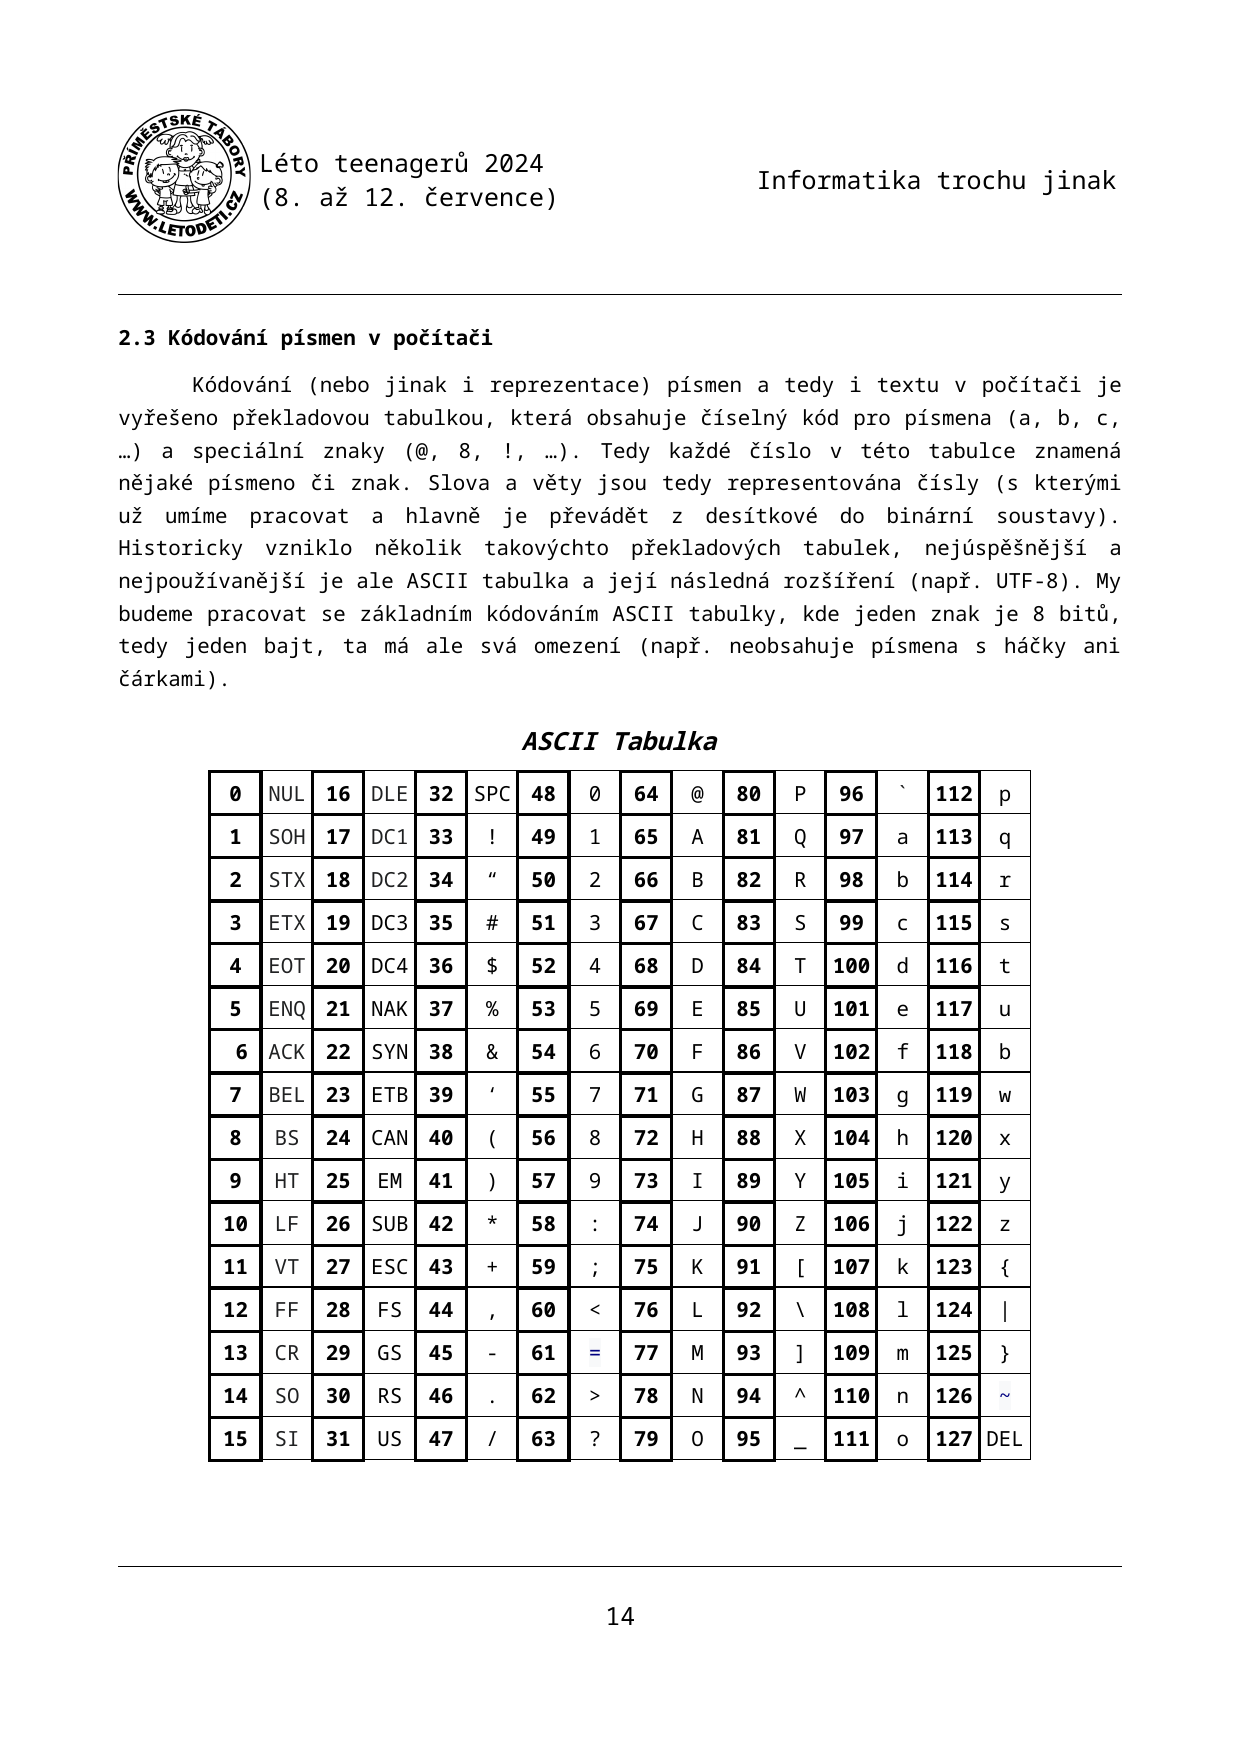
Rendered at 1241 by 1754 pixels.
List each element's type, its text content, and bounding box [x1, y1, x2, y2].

table_cell > [571, 1374, 619, 1416]
table_cell 26 [314, 1204, 362, 1243]
table_cell _ [776, 1417, 824, 1458]
table_cell 4 [211, 945, 259, 985]
table_cell 24 [314, 1118, 362, 1157]
table_cell K [673, 1245, 722, 1286]
table_cell 71 [622, 1075, 670, 1114]
table_cell 53 [519, 989, 567, 1028]
table_cell GS [365, 1331, 414, 1372]
table_cell : [571, 1201, 619, 1243]
table_header SPC [468, 771, 516, 813]
table_cell 117 [930, 989, 978, 1028]
table_cell N [673, 1374, 722, 1416]
table_cell U [776, 986, 824, 1028]
table_cell j [878, 1201, 927, 1243]
table_cell ^ [776, 1374, 824, 1416]
table_cell NAK [365, 986, 414, 1028]
table_cell ] [776, 1331, 824, 1372]
table_cell 79 [622, 1419, 670, 1458]
table_cell 18 [314, 859, 362, 899]
table_cell 106 [827, 1204, 875, 1243]
table_cell 2 [211, 859, 259, 899]
table_cell x [981, 1115, 1030, 1157]
table_cell 88 [725, 1118, 773, 1157]
table_cell 107 [827, 1247, 875, 1286]
table_cell 125 [930, 1333, 978, 1372]
table_cell 98 [827, 859, 875, 899]
table_cell * [468, 1201, 516, 1243]
table_cell 56 [519, 1118, 567, 1157]
table_cell 43 [417, 1247, 465, 1286]
table_cell 10 [211, 1204, 259, 1243]
table_cell 37 [417, 989, 465, 1028]
table_header 0 [211, 773, 259, 813]
table_header 112 [930, 773, 978, 813]
table_cell 52 [519, 945, 567, 985]
table_cell , [468, 1288, 516, 1329]
table_cell DC2 [365, 857, 414, 899]
table_cell L [673, 1288, 722, 1329]
table_cell 13 [211, 1333, 259, 1372]
table_cell 54 [519, 1031, 567, 1071]
table_cell SO [263, 1374, 311, 1416]
table_cell { [981, 1245, 1030, 1286]
table_cell 34 [417, 859, 465, 899]
table_cell 73 [622, 1161, 670, 1200]
table_cell R [776, 857, 824, 899]
table_cell 45 [417, 1333, 465, 1372]
table_cell 118 [930, 1031, 978, 1071]
table_cell 50 [519, 859, 567, 899]
table_cell DC4 [365, 943, 414, 985]
table_cell 97 [827, 816, 875, 856]
table_cell D [673, 943, 722, 985]
table_cell X [776, 1115, 824, 1157]
table_header 64 [622, 773, 670, 813]
table_cell b [981, 1029, 1030, 1071]
table_cell 11 [211, 1247, 259, 1286]
table_cell 44 [417, 1290, 465, 1329]
table_cell b [878, 857, 927, 899]
table_header 96 [827, 773, 875, 813]
table_cell 82 [725, 859, 773, 899]
table_cell 30 [314, 1376, 362, 1416]
table_cell 59 [519, 1247, 567, 1286]
table_cell & [468, 1029, 516, 1071]
table_cell ESC [365, 1245, 414, 1286]
table_cell 41 [417, 1161, 465, 1200]
table_cell 63 [519, 1419, 567, 1458]
table_cell E [673, 986, 722, 1028]
table_cell 75 [622, 1247, 670, 1286]
table_cell M [673, 1331, 722, 1372]
table_cell 23 [314, 1075, 362, 1114]
table_cell 76 [622, 1290, 670, 1329]
text ASCII Tabulka [118, 724, 1122, 758]
table_cell HT [263, 1159, 311, 1200]
table_cell 39 [417, 1075, 465, 1114]
table_cell n [878, 1374, 927, 1416]
table_cell 102 [827, 1031, 875, 1071]
table_cell u [981, 986, 1030, 1028]
table_cell - [468, 1331, 516, 1372]
table_cell CAN [365, 1115, 414, 1157]
table_cell FS [365, 1288, 414, 1329]
table_cell 61 [519, 1333, 567, 1372]
table_cell H [673, 1115, 722, 1157]
table_cell 70 [622, 1031, 670, 1071]
table_cell 83 [725, 903, 773, 942]
table_cell 27 [314, 1247, 362, 1286]
table_cell 8 [211, 1118, 259, 1157]
table_cell 25 [314, 1161, 362, 1200]
table_cell LF [263, 1201, 311, 1243]
table_cell = [571, 1331, 619, 1372]
table_cell 65 [622, 816, 670, 856]
table_cell 93 [725, 1333, 773, 1372]
table_cell 67 [622, 903, 670, 942]
table_cell 3 [571, 900, 619, 942]
picture [117, 107, 251, 243]
table_cell SUB [365, 1201, 414, 1243]
table_cell 124 [930, 1290, 978, 1329]
table_cell 101 [827, 989, 875, 1028]
table_cell 103 [827, 1075, 875, 1114]
table_cell BS [263, 1115, 311, 1157]
table_cell 92 [725, 1290, 773, 1329]
table_cell ‘ [468, 1073, 516, 1114]
table_cell VT [263, 1245, 311, 1286]
table_cell 31 [314, 1419, 362, 1458]
table_cell RS [365, 1374, 414, 1416]
table_cell # [468, 900, 516, 942]
table_cell J [673, 1201, 722, 1243]
table_cell 9 [211, 1161, 259, 1200]
table_cell + [468, 1245, 516, 1286]
table_cell 81 [725, 816, 773, 856]
table_cell 12 [211, 1290, 259, 1329]
table_cell V [776, 1029, 824, 1071]
table_cell DC3 [365, 900, 414, 942]
table_cell 8 [571, 1115, 619, 1157]
table_cell 55 [519, 1075, 567, 1114]
table_cell 74 [622, 1204, 670, 1243]
table_cell 110 [827, 1376, 875, 1416]
table_cell 68 [622, 945, 670, 985]
table_cell r [981, 857, 1030, 899]
table_cell G [673, 1073, 722, 1114]
table_cell 62 [519, 1376, 567, 1416]
table_cell 4 [571, 943, 619, 985]
table_cell 9 [571, 1159, 619, 1200]
table_header P [776, 771, 824, 813]
table_cell 77 [622, 1333, 670, 1372]
table_cell EOT [263, 943, 311, 985]
table_cell w [981, 1073, 1030, 1114]
table_cell STX [263, 857, 311, 899]
table_cell 113 [930, 816, 978, 856]
table_cell CR [263, 1331, 311, 1372]
table_cell 1 [571, 814, 619, 856]
table_cell 47 [417, 1419, 465, 1458]
table_cell 2 [571, 857, 619, 899]
table_cell 33 [417, 816, 465, 856]
table_cell 51 [519, 903, 567, 942]
table_cell DEL [981, 1417, 1030, 1458]
table_cell 3 [211, 903, 259, 942]
table_cell f [878, 1029, 927, 1071]
table_cell B [673, 857, 722, 899]
table_cell 123 [930, 1247, 978, 1286]
table_cell 116 [930, 945, 978, 985]
table_cell 28 [314, 1290, 362, 1329]
table_cell F [673, 1029, 722, 1071]
table_cell 38 [417, 1031, 465, 1071]
table_cell 17 [314, 816, 362, 856]
table_cell 19 [314, 903, 362, 942]
table_cell US [365, 1417, 414, 1458]
table_cell 21 [314, 989, 362, 1028]
table_cell 114 [930, 859, 978, 899]
table_cell SYN [365, 1029, 414, 1071]
table_cell 46 [417, 1376, 465, 1416]
table_cell I [673, 1159, 722, 1200]
table_cell o [878, 1417, 927, 1458]
table_cell s [981, 900, 1030, 942]
table_cell 72 [622, 1118, 670, 1157]
table_cell 58 [519, 1204, 567, 1243]
table_cell ! [468, 814, 516, 856]
text Kódování (nebo jinak i reprezentace) písmen a tedy i textu v počítači je vyřešeno překladovou tabulkou, která obsahuje číselný kód pro písmena (a, b, c, …) a speciální znaky (@, 8, !, …). Tedy každé číslo v této tabulce znamená nějaké písmeno či znak. Slova a věty jsou tedy representována čísly (s kterými už umíme pracovat a hlavně je převádět z desítkové do binární soustavy). Historicky vzniklo několik takovýchto překladových tabulek, nejúspěšnější a nejpoužívanější je ale ASCII tabulka a její následná rozšíření (např. UTF-8). My budeme pracovat se základním kódováním ASCII tabulky, kde jeden znak je 8 bitů, tedy jeden bajt, ta má ale svá omezení (např. neobsahuje písmena s háčky ani čárkami). [118, 371, 1122, 692]
text 2.3 Kódování písmen v počítači [118, 323, 1122, 352]
table_header ` [878, 771, 927, 813]
table_cell ) [468, 1159, 516, 1200]
table_cell 49 [519, 816, 567, 856]
table_cell m [878, 1331, 927, 1372]
table_cell 115 [930, 903, 978, 942]
table_cell 15 [211, 1419, 259, 1458]
table_cell 86 [725, 1031, 773, 1071]
table_cell 126 [930, 1376, 978, 1416]
table_cell 22 [314, 1031, 362, 1071]
table_cell 36 [417, 945, 465, 985]
table_cell 91 [725, 1247, 773, 1286]
table_header p [981, 771, 1030, 813]
table_cell y [981, 1159, 1030, 1200]
table_cell 111 [827, 1419, 875, 1458]
table_cell 35 [417, 903, 465, 942]
table_cell DC1 [365, 814, 414, 856]
table_cell 14 [211, 1376, 259, 1416]
table_cell 85 [725, 989, 773, 1028]
table_cell e [878, 986, 927, 1028]
table_cell 78 [622, 1376, 670, 1416]
table_cell 90 [725, 1204, 773, 1243]
table_header 32 [417, 773, 465, 813]
table_cell W [776, 1073, 824, 1114]
table_cell 94 [725, 1376, 773, 1416]
table_cell q [981, 814, 1030, 856]
table_header 80 [725, 773, 773, 813]
table_cell 57 [519, 1161, 567, 1200]
table_cell 6 [211, 1031, 259, 1071]
table_cell BEL [263, 1073, 311, 1114]
table_cell Q [776, 814, 824, 856]
table_cell 69 [622, 989, 670, 1028]
table_cell S [776, 900, 824, 942]
table_cell 121 [930, 1161, 978, 1200]
table_cell c [878, 900, 927, 942]
table_cell g [878, 1073, 927, 1114]
table_cell ( [468, 1115, 516, 1157]
table_cell SOH [263, 814, 311, 856]
table_cell ~ [981, 1374, 1030, 1416]
table_cell SI [263, 1417, 311, 1458]
table_cell 100 [827, 945, 875, 985]
table_cell ; [571, 1245, 619, 1286]
table_header 48 [519, 773, 567, 813]
table_cell 66 [622, 859, 670, 899]
table_cell . [468, 1374, 516, 1416]
table_cell $ [468, 943, 516, 985]
table_cell 122 [930, 1204, 978, 1243]
table_cell a [878, 814, 927, 856]
table_cell i [878, 1159, 927, 1200]
table_header @ [673, 771, 722, 813]
table_cell O [673, 1417, 722, 1458]
table_cell 20 [314, 945, 362, 985]
table_cell z [981, 1201, 1030, 1243]
table_cell 84 [725, 945, 773, 985]
table_header 0 [571, 771, 619, 813]
table_cell 7 [211, 1075, 259, 1114]
table_cell [ [776, 1245, 824, 1286]
table_cell 105 [827, 1161, 875, 1200]
table_cell EM [365, 1159, 414, 1200]
table_cell 108 [827, 1290, 875, 1329]
table_cell FF [263, 1288, 311, 1329]
table_cell | [981, 1288, 1030, 1329]
table_cell < [571, 1288, 619, 1329]
table_cell 95 [725, 1419, 773, 1458]
table_cell h [878, 1115, 927, 1157]
table_header DLE [365, 771, 414, 813]
table_cell 120 [930, 1118, 978, 1157]
table_cell d [878, 943, 927, 985]
table_cell 87 [725, 1075, 773, 1114]
table_cell k [878, 1245, 927, 1286]
table_cell 89 [725, 1161, 773, 1200]
table_cell Z [776, 1201, 824, 1243]
table_cell l [878, 1288, 927, 1329]
table_header 16 [314, 773, 362, 813]
table_cell ACK [263, 1029, 311, 1071]
table_cell ? [571, 1417, 619, 1458]
table_cell 7 [571, 1073, 619, 1114]
table_cell 1 [211, 816, 259, 856]
table_cell 42 [417, 1204, 465, 1243]
table_cell 5 [571, 986, 619, 1028]
table_cell ENQ [263, 986, 311, 1028]
table_header NUL [263, 771, 311, 813]
table_cell ETX [263, 900, 311, 942]
table_cell 127 [930, 1419, 978, 1458]
table_cell t [981, 943, 1030, 985]
table_cell Y [776, 1159, 824, 1200]
table_cell ETB [365, 1073, 414, 1114]
table_cell 60 [519, 1290, 567, 1329]
table_cell 40 [417, 1118, 465, 1157]
table_cell 5 [211, 989, 259, 1028]
table_cell “ [468, 857, 516, 899]
table_cell \ [776, 1288, 824, 1329]
table_cell 119 [930, 1075, 978, 1114]
table_cell / [468, 1417, 516, 1458]
table_cell T [776, 943, 824, 985]
table_cell 104 [827, 1118, 875, 1157]
table_cell C [673, 900, 722, 942]
table_cell 29 [314, 1333, 362, 1372]
table_cell A [673, 814, 722, 856]
table_cell 99 [827, 903, 875, 942]
table_cell } [981, 1331, 1030, 1372]
table_cell 6 [571, 1029, 619, 1071]
table_cell % [468, 986, 516, 1028]
table_cell 109 [827, 1333, 875, 1372]
